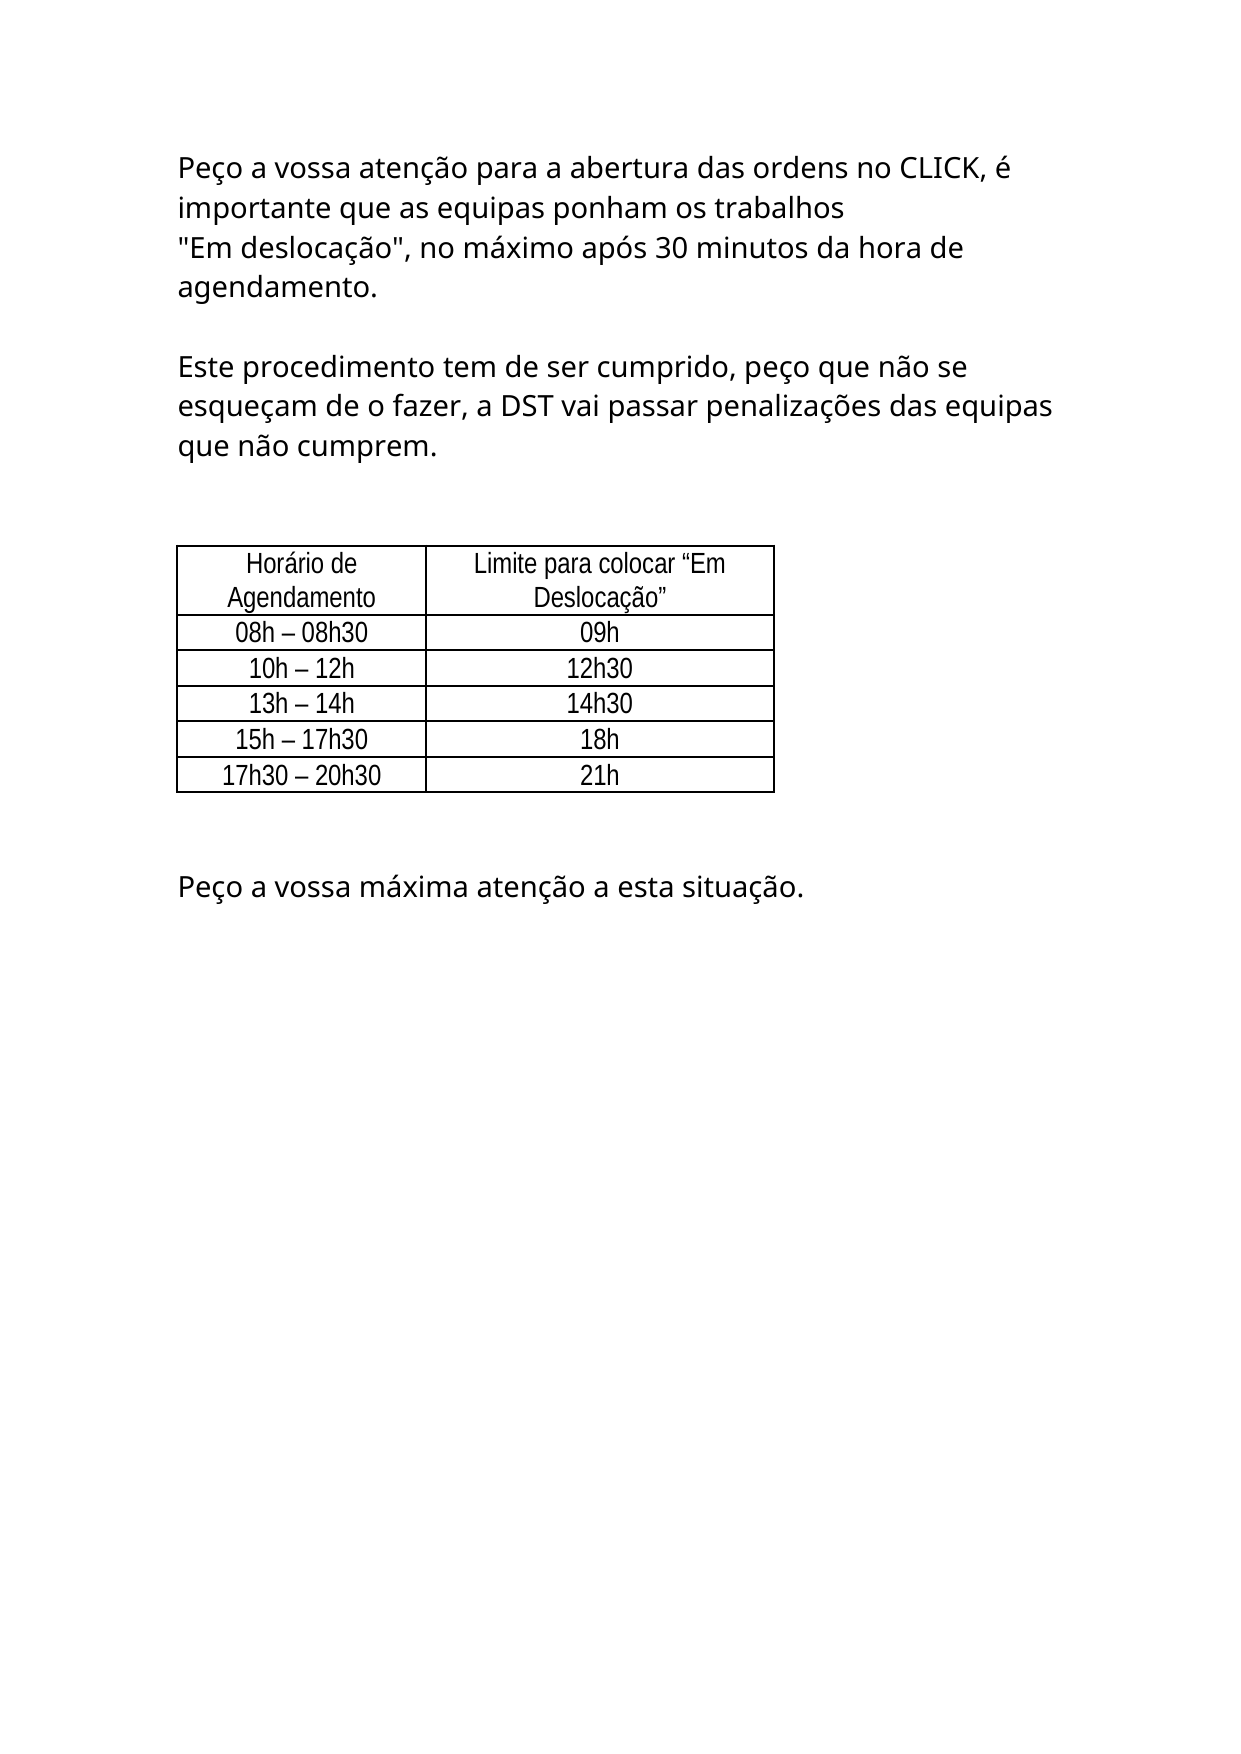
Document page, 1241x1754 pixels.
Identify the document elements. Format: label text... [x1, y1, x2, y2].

text Este procedimento tem de ser cumprido, peço que não se esqueçam de o fazer, a DST vai passar penalizações das equipas que não cumprem. [177, 346, 1063, 465]
text Peço a vossa máxima atenção a esta situação. [177, 866, 1063, 906]
table_cell 17h30 – 20h30 [178, 758, 425, 791]
table_cell 14h30 [427, 687, 773, 720]
table_cell 08h – 08h30 [178, 616, 425, 649]
table_cell 09h [427, 616, 773, 649]
table_cell 10h – 12h [178, 651, 425, 684]
table_cell 18h [427, 722, 773, 756]
table_cell 15h – 17h30 [178, 722, 425, 756]
table_header Limite para colocar “Em Deslocação” [427, 547, 773, 613]
text Peço a vossa atenção para a abertura das ordens no CLICK, é importante que as equipas ponham os trabalhos "Em deslocação", no máximo após 30 minutos da hora de agendamento. [177, 148, 1063, 306]
table_cell 12h30 [427, 651, 773, 684]
table_header Horário de Agendamento [178, 547, 425, 613]
table_cell 21h [427, 758, 773, 791]
table_cell 13h – 14h [178, 687, 425, 720]
